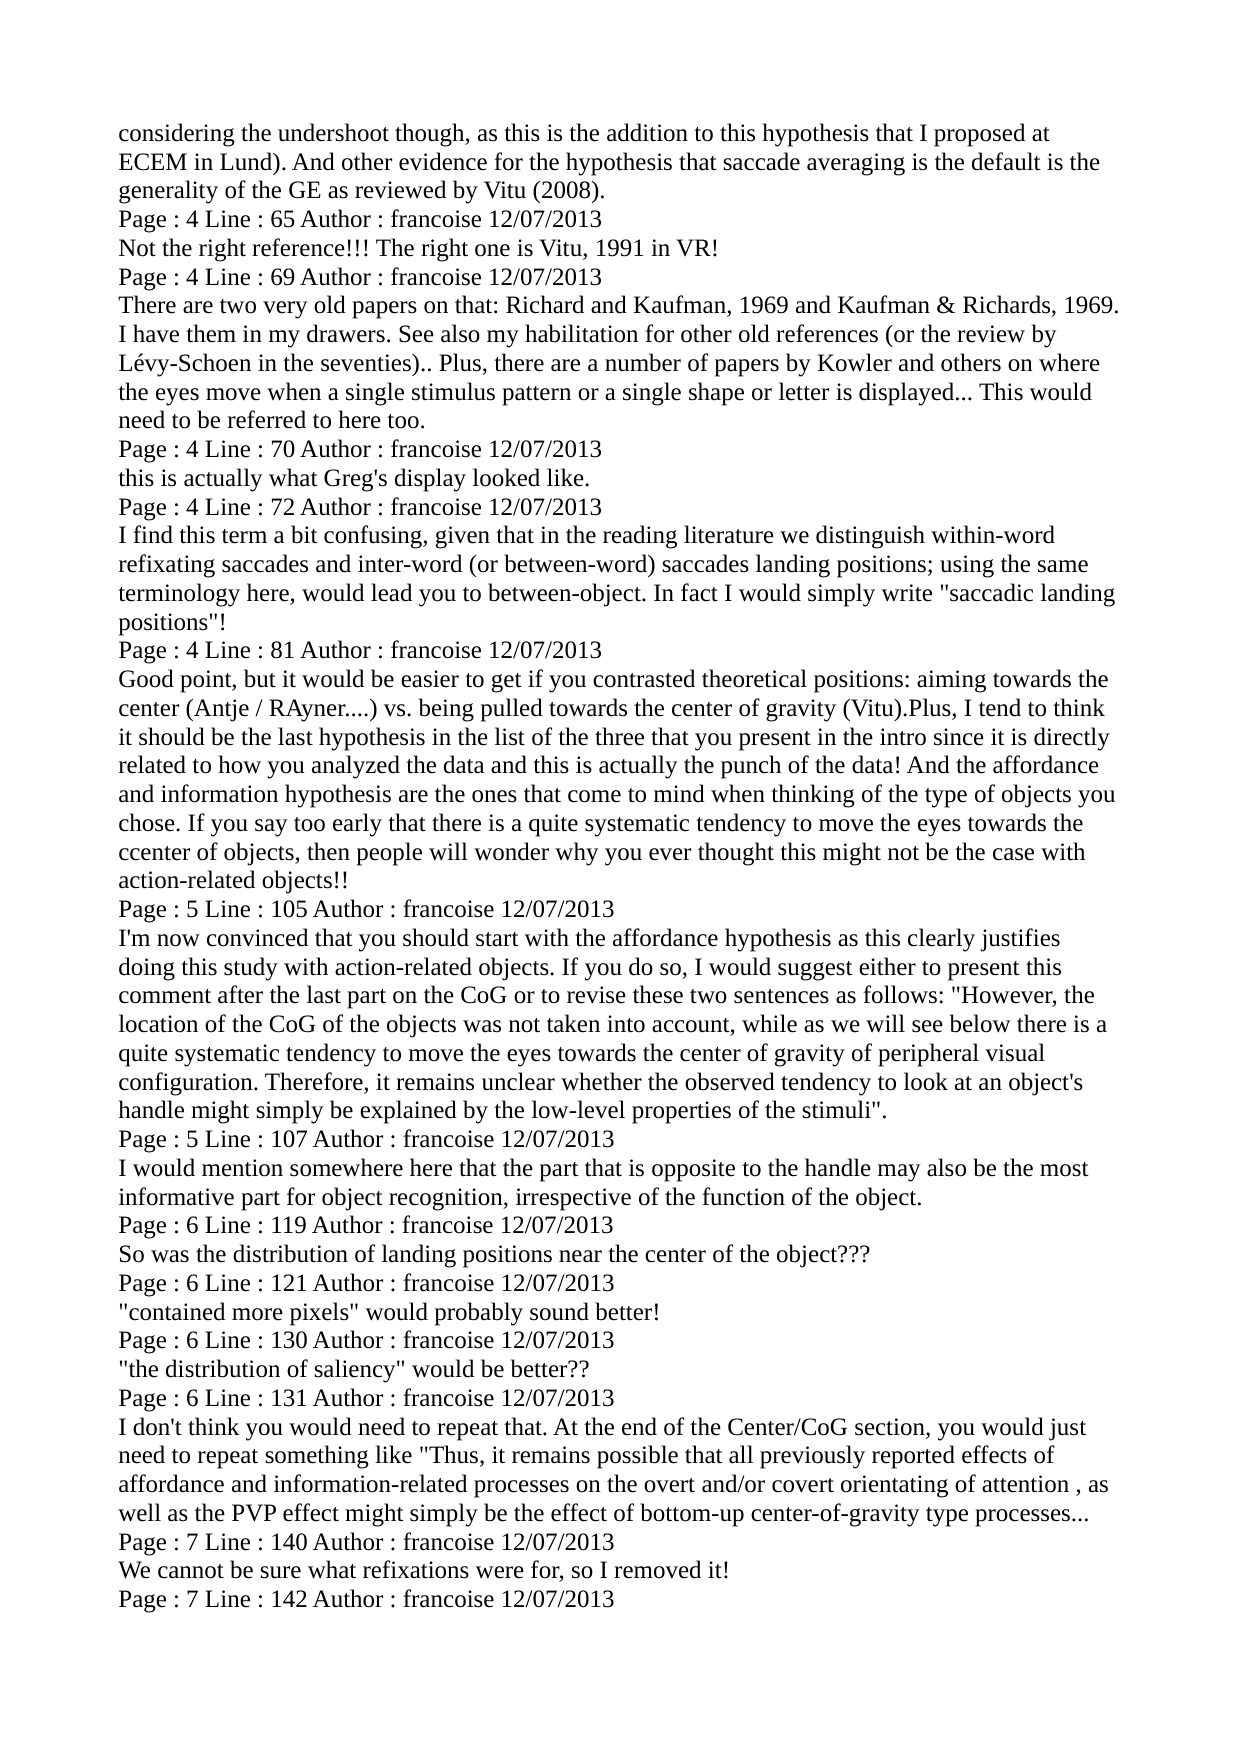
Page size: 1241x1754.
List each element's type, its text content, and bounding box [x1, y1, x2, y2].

text Lévy-Schoen in the seventies).. Plus, there are a number of papers by Kowler and others on where [118, 348, 1122, 377]
text Page : 4 Line : 81 Author : francoise 12/07/2013 [118, 636, 1122, 664]
text "contained more pixels" would probably sound better! [118, 1297, 1122, 1326]
text Page : 6 Line : 130 Author : francoise 12/07/2013 [118, 1326, 1122, 1354]
text I find this term a bit confusing, given that in the reading literature we distinguish within-word [118, 521, 1122, 549]
text chose. If you say too early that there is a quite systematic tendency to move the eyes towards the [118, 808, 1122, 837]
text I'm now convinced that you should start with the affordance hypothesis as this clearly justifies [118, 923, 1122, 952]
text ECEM in Lund). And other evidence for the hypothesis that saccade averaging is the default is the [118, 147, 1122, 176]
text comment after the last part on the CoG or to revise these two sentences as follows: "However, the [118, 981, 1122, 1009]
text Page : 5 Line : 105 Author : francoise 12/07/2013 [118, 894, 1122, 923]
text configuration. Therefore, it remains unclear whether the observed tendency to look at an object's [118, 1067, 1122, 1096]
text need to be referred to here too. [118, 406, 1122, 434]
text affordance and information-related processes on the overt and/or covert orientating of attention , as [118, 1469, 1122, 1498]
text generality of the GE as reviewed by Vitu (2008). [118, 176, 1122, 204]
text considering the undershoot though, as this is the addition to this hypothesis that I proposed at [118, 118, 1122, 147]
text center (Antje / RAyner....) vs. being pulled towards the center of gravity (Vitu).Plus, I tend to think [118, 693, 1122, 722]
text Page : 7 Line : 140 Author : francoise 12/07/2013 [118, 1527, 1122, 1556]
text ccenter of objects, then people will wonder why you ever thought this might not be the case with [118, 837, 1122, 866]
text Page : 7 Line : 142 Author : francoise 12/07/2013 [118, 1584, 1122, 1613]
text Page : 6 Line : 121 Author : francoise 12/07/2013 [118, 1268, 1122, 1297]
text related to how you analyzed the data and this is actually the punch of the data! And the affordance [118, 751, 1122, 779]
text Good point, but it would be easier to get if you contrasted theoretical positions: aiming towards the [118, 664, 1122, 693]
text Page : 4 Line : 69 Author : francoise 12/07/2013 [118, 262, 1122, 291]
text well as the PVP effect might simply be the effect of bottom-up center-of-gravity type processes... [118, 1498, 1122, 1527]
text this is actually what Greg's display looked like. [118, 463, 1122, 492]
text Page : 6 Line : 119 Author : francoise 12/07/2013 [118, 1211, 1122, 1239]
text We cannot be sure what refixations were for, so I removed it! [118, 1556, 1122, 1584]
text Page : 4 Line : 65 Author : francoise 12/07/2013 [118, 204, 1122, 233]
text Page : 4 Line : 70 Author : francoise 12/07/2013 [118, 434, 1122, 463]
text it should be the last hypothesis in the list of the three that you present in the intro since it is directly [118, 722, 1122, 751]
text action-related objects!! [118, 866, 1122, 894]
text Page : 4 Line : 72 Author : francoise 12/07/2013 [118, 492, 1122, 521]
text "the distribution of saliency" would be better?? [118, 1354, 1122, 1383]
text and information hypothesis are the ones that come to mind when thinking of the type of objects you [118, 779, 1122, 808]
text handle might simply be explained by the low-level properties of the stimuli". [118, 1096, 1122, 1124]
text quite systematic tendency to move the eyes towards the center of gravity of peripheral visual [118, 1038, 1122, 1067]
text I don't think you would need to repeat that. At the end of the Center/CoG section, you would just [118, 1412, 1122, 1441]
text positions"! [118, 607, 1122, 636]
text So was the distribution of landing positions near the center of the object??? [118, 1239, 1122, 1268]
text refixating saccades and inter-word (or between-word) saccades landing positions; using the same [118, 549, 1122, 578]
text terminology here, would lead you to between-object. In fact I would simply write "saccadic landing [118, 578, 1122, 607]
text location of the CoG of the objects was not taken into account, while as we will see below there is a [118, 1009, 1122, 1038]
text doing this study with action-related objects. If you do so, I would suggest either to present this [118, 952, 1122, 981]
text I have them in my drawers. See also my habilitation for other old references (or the review by [118, 319, 1122, 348]
text Page : 6 Line : 131 Author : francoise 12/07/2013 [118, 1383, 1122, 1412]
text Not the right reference!!! The right one is Vitu, 1991 in VR! [118, 233, 1122, 262]
text need to repeat something like "Thus, it remains possible that all previously reported effects of [118, 1441, 1122, 1469]
text Page : 5 Line : 107 Author : francoise 12/07/2013 [118, 1124, 1122, 1153]
text I would mention somewhere here that the part that is opposite to the handle may also be the most [118, 1153, 1122, 1182]
text the eyes move when a single stimulus pattern or a single shape or letter is displayed... This would [118, 377, 1122, 406]
text There are two very old papers on that: Richard and Kaufman, 1969 and Kaufman & Richards, 1969. [118, 291, 1122, 319]
text informative part for object recognition, irrespective of the function of the object. [118, 1182, 1122, 1211]
